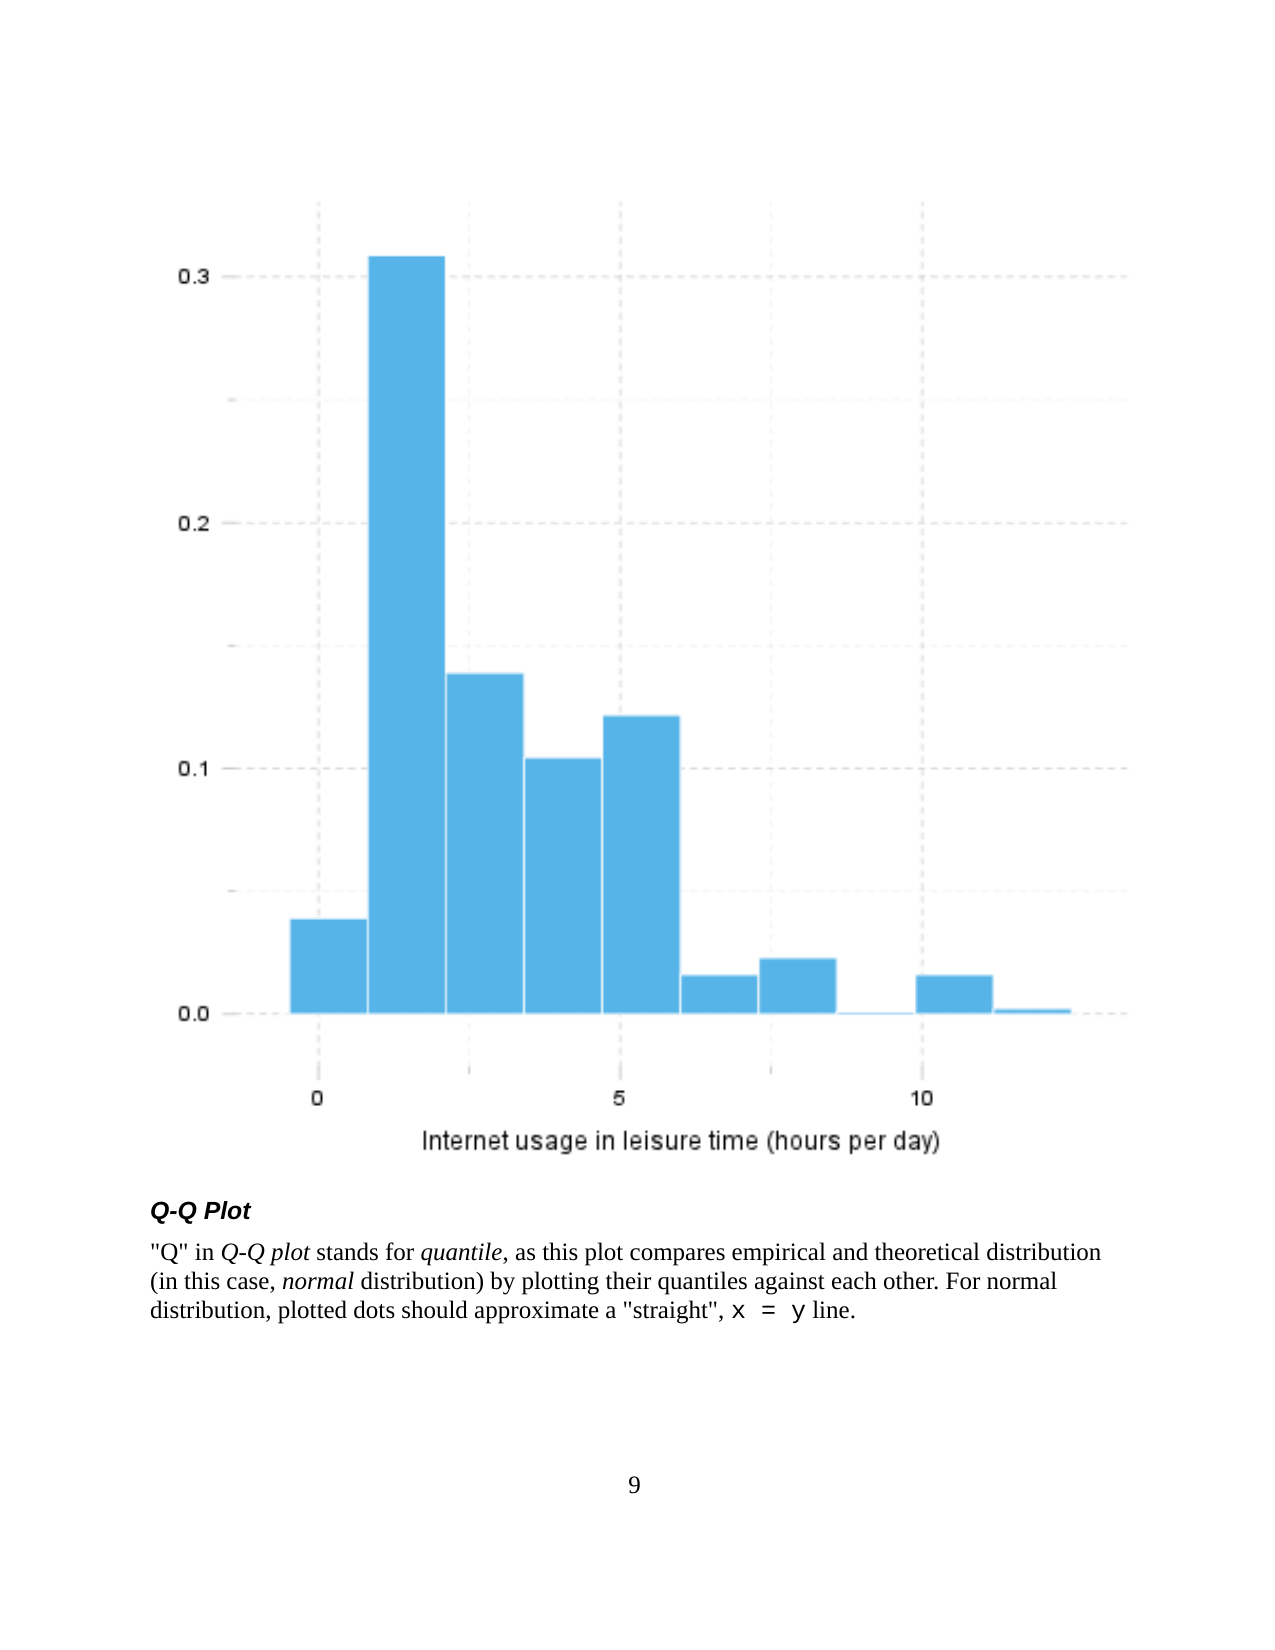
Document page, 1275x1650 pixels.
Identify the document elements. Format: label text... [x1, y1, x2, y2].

text "Q" in Q-Q plot stands for quantile, as this plot compares empirical and theoretical distribution (in this case, normal distribution) by plotting their quantiles against each other. For normal distribution, plotted dots should approximate a "straight", x = y line. [150, 1237, 1125, 1326]
subtitle Q-Q Plot [150, 1196, 1125, 1225]
picture [150, 150, 1163, 1163]
